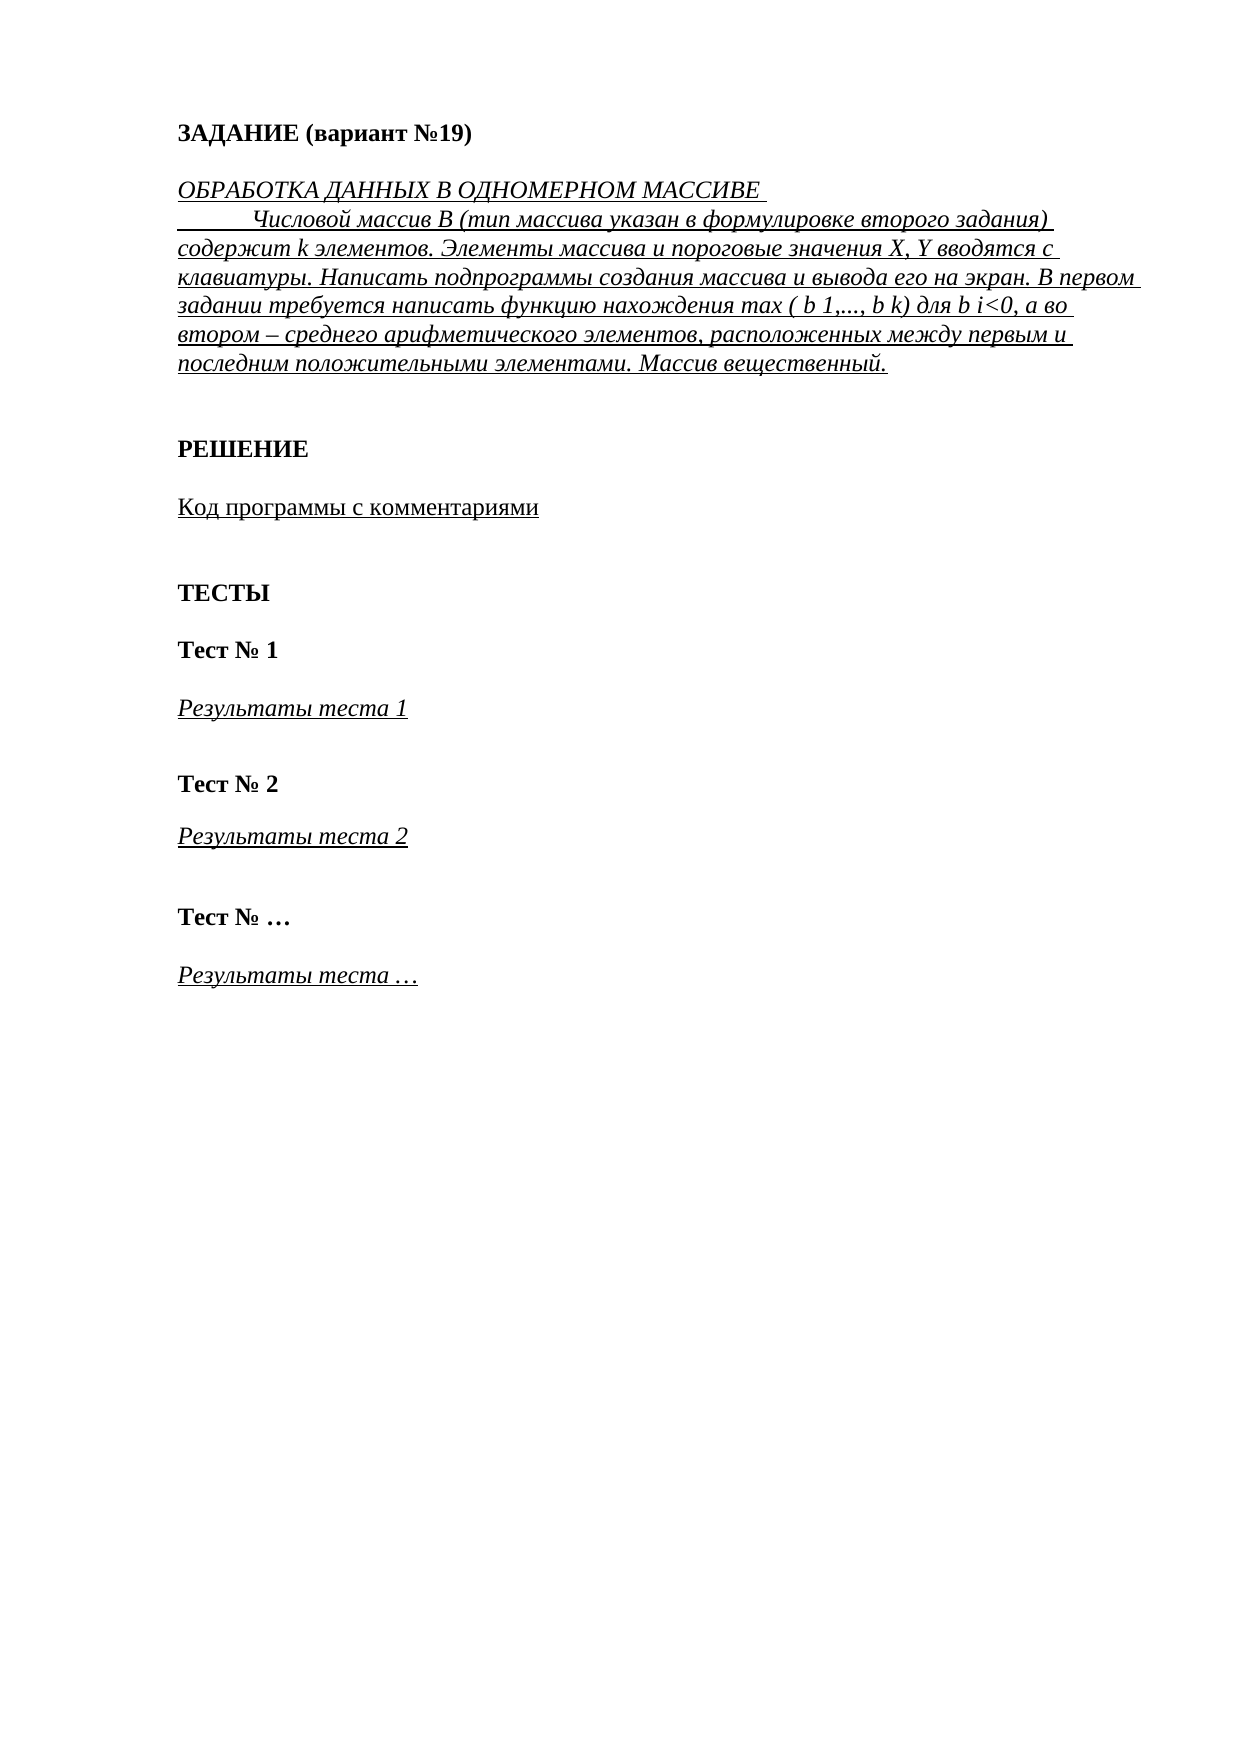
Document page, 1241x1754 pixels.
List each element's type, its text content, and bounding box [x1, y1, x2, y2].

text ЗАДАНИЕ (вариант №19) [177, 118, 1152, 147]
text Результаты теста 1 [177, 693, 1152, 722]
text РЕШЕНИЕ [177, 406, 1152, 463]
text Код программы с комментариями [177, 492, 1152, 521]
text Тест № … [177, 902, 1152, 931]
text ТЕСТЫ [177, 578, 1152, 607]
text Результаты теста … [177, 960, 1152, 989]
text Тест № 2 [177, 769, 1152, 798]
text Тест № 1 [177, 635, 1152, 664]
text Результаты теста 2 [177, 821, 1152, 850]
text Числовой массив B (тип массива указан в формулировке второго задания) содержит k элементов. Элементы массива и пороговые значения X, Y вводятся с клавиатуры. Написать подпрограммы создания массива и вывода его на экран. В первом задании требуется написать функцию нахождения max ( b 1,..., b k) для b i<0, а во втором – среднего арифметического элементов, расположенных между первым и последним положительными элементами. Массив вещественный. [177, 204, 1152, 377]
text ОБРАБОТКА ДАННЫХ В ОДНОМЕРНОМ МАССИВЕ [177, 176, 1152, 204]
